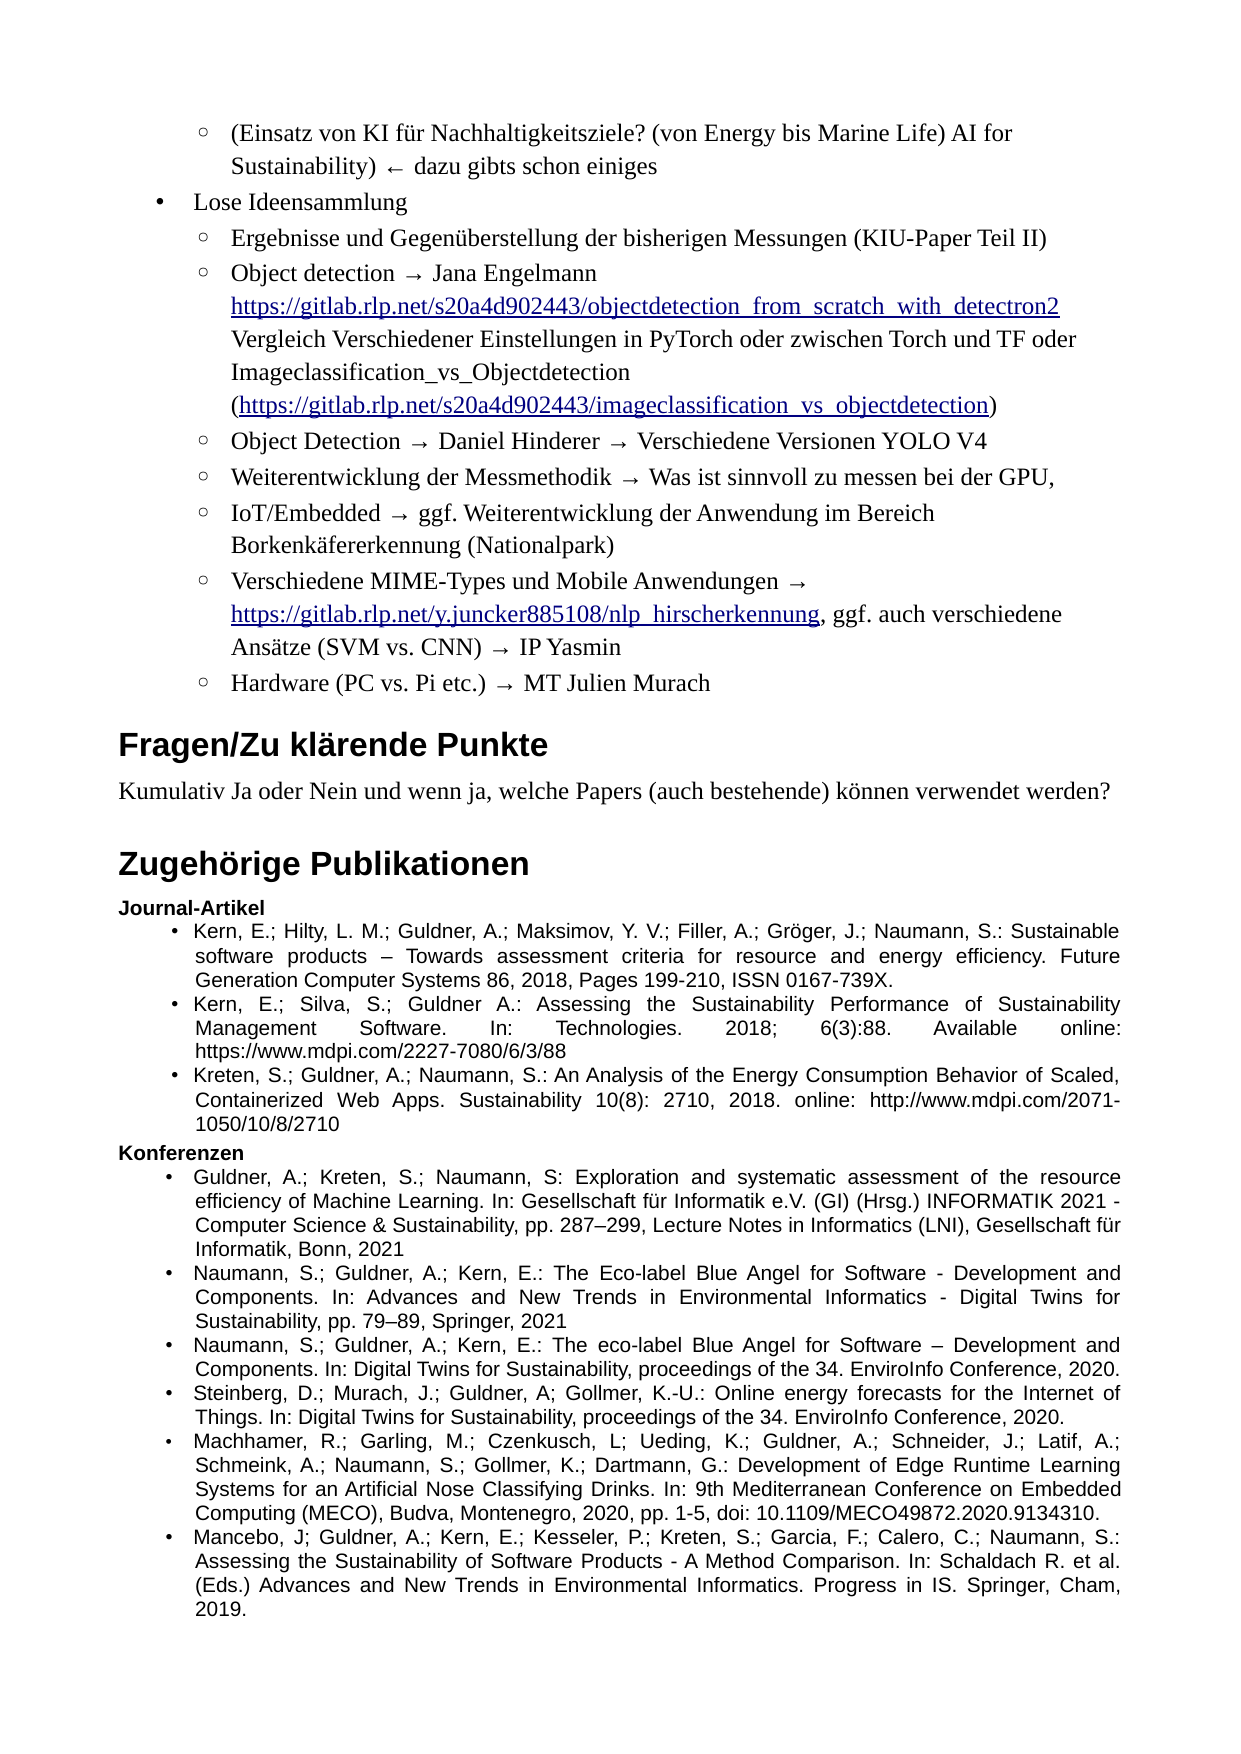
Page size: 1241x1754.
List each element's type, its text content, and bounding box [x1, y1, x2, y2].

list Naumann, S.; Guldner, A.; Kern, E.: The eco-label Blue Angel for Software – Development and Components. In: Digital Twins for Sustainability, proceedings of the 34. EnviroInfo Conference, 2020. [165, 1333, 1122, 1381]
list Machhamer, R.; Garling, M.; Czenkusch, L; Ueding, K.; Guldner, A.; Schneider, J.; Latif, A.; Schmeink, A.; Naumann, S.; Gollmer, K.; Dartmann, G.: Development of Edge Runtime Learning Systems for an Artificial Nose Classifying Drinks. In: 9th Mediterranean Conference on Embedded Computing (MECO), Budva, Montenegro, 2020, pp. 1-5, doi: 10.1109/MECO49872.2020.9134310. [165, 1429, 1122, 1525]
list Naumann, S.; Guldner, A.; Kern, E.: The Eco-label Blue Angel for Software - Development and Components. In: Advances and New Trends in Environmental Informatics - Digital Twins for Sustainability, pp. 79–89, Springer, 2021 [165, 1261, 1122, 1333]
list Guldner, A.; Kreten, S.; Naumann, S: Exploration and systematic assessment of the resource efficiency of Machine Learning. In: Gesellschaft für Informatik e.V. (GI) (Hrsg.) INFORMATIK 2021 - Computer Science & Sustainability, pp. 287–299, Lecture Notes in Informatics (LNI), Gesellschaft für Informatik, Bonn, 2021 [165, 1165, 1122, 1261]
subtitle Zugehörige Publikationen [118, 844, 1122, 883]
list Kern, E.; Silva, S.; Guldner A.: Assessing the Sustainability Performance of Sustainability Management Software. In: Technologies. 2018; 6(3):88. Available online: https://www.mdpi.com/2227-7080/6/3/88 [171, 991, 1122, 1063]
list Steinberg, D.; Murach, J.; Guldner, A; Gollmer, K.-U.: Online energy forecasts for the Internet of Things. In: Digital Twins for Sustainability, proceedings of the 34. EnviroInfo Conference, 2020. [165, 1381, 1122, 1429]
list Object Detection → Daniel Hinderer → Verschiedene Versionen YOLO V4 [193, 426, 1122, 455]
list Kern, E.; Hilty, L. M.; Guldner, A.; Maksimov, Y. V.; Filler, A.; Gröger, J.; Naumann, S.: Sustainable software products – Towards assessment criteria for resource and energy efficiency. Future Generation Computer Systems 86, 2018, Pages 199-210, ISSN 0167-739X. [171, 919, 1122, 991]
list Lose Ideensammlung [156, 187, 1122, 216]
text Konferenzen [118, 1141, 1122, 1165]
text Journal-Artikel [118, 895, 1122, 919]
list Object detection → Jana Engelmann https://gitlab.rlp.net/s20a4d902443/objectdetection_from_scratch_with_detectron2 Vergleich Verschiedener Einstellungen in PyTorch oder zwischen Torch und TF oder Imageclassification_vs_Objectdetection (https://gitlab.rlp.net/s20a4d902443/imageclassification_vs_objectdetection) [193, 258, 1122, 419]
list Hardware (PC vs. Pi etc.) → MT Julien Murach [193, 668, 1122, 697]
subtitle Fragen/Zu klärende Punkte [118, 725, 1122, 763]
list Verschiedene MIME-Types und Mobile Anwendungen → https://gitlab.rlp.net/y.juncker885108/nlp_hirscherkennung, ggf. auch verschiedene Ansätze (SVM vs. CNN) → IP Yasmin [193, 566, 1122, 661]
list Ergebnisse und Gegenüberstellung der bisherigen Messungen (KIU-Paper Teil II) [193, 223, 1122, 251]
list (Einsatz von KI für Nachhaltigkeitsziele? (von Energy bis Marine Life) AI for Sustainability) ← dazu gibts schon einiges [193, 118, 1122, 180]
list Weiterentwicklung der Messmethodik → Was ist sinnvoll zu messen bei der GPU, [193, 462, 1122, 491]
list Mancebo, J; Guldner, A.; Kern, E.; Kesseler, P.; Kreten, S.; Garcia, F.; Calero, C.; Naumann, S.: Assessing the Sustainability of Software Products - A Method Comparison. In: Schaldach R. et al. (Eds.) Advances and New Trends in Environmental Informatics. Progress in IS. Springer, Cham, 2019. [165, 1525, 1122, 1621]
text Kumulativ Ja oder Nein und wenn ja, welche Papers (auch bestehende) können verwendet werden? [118, 776, 1122, 804]
list Kreten, S.; Guldner, A.; Naumann, S.: An Analysis of the Energy Consumption Behavior of Scaled, Containerized Web Apps. Sustainability 10(8): 2710, 2018. online: http://www.mdpi.com/2071-1050/10/8/2710 [171, 1063, 1122, 1135]
list IoT/Embedded → ggf. Weiterentwicklung der Anwendung im Bereich Borkenkäfererkennung (Nationalpark) [193, 498, 1122, 559]
